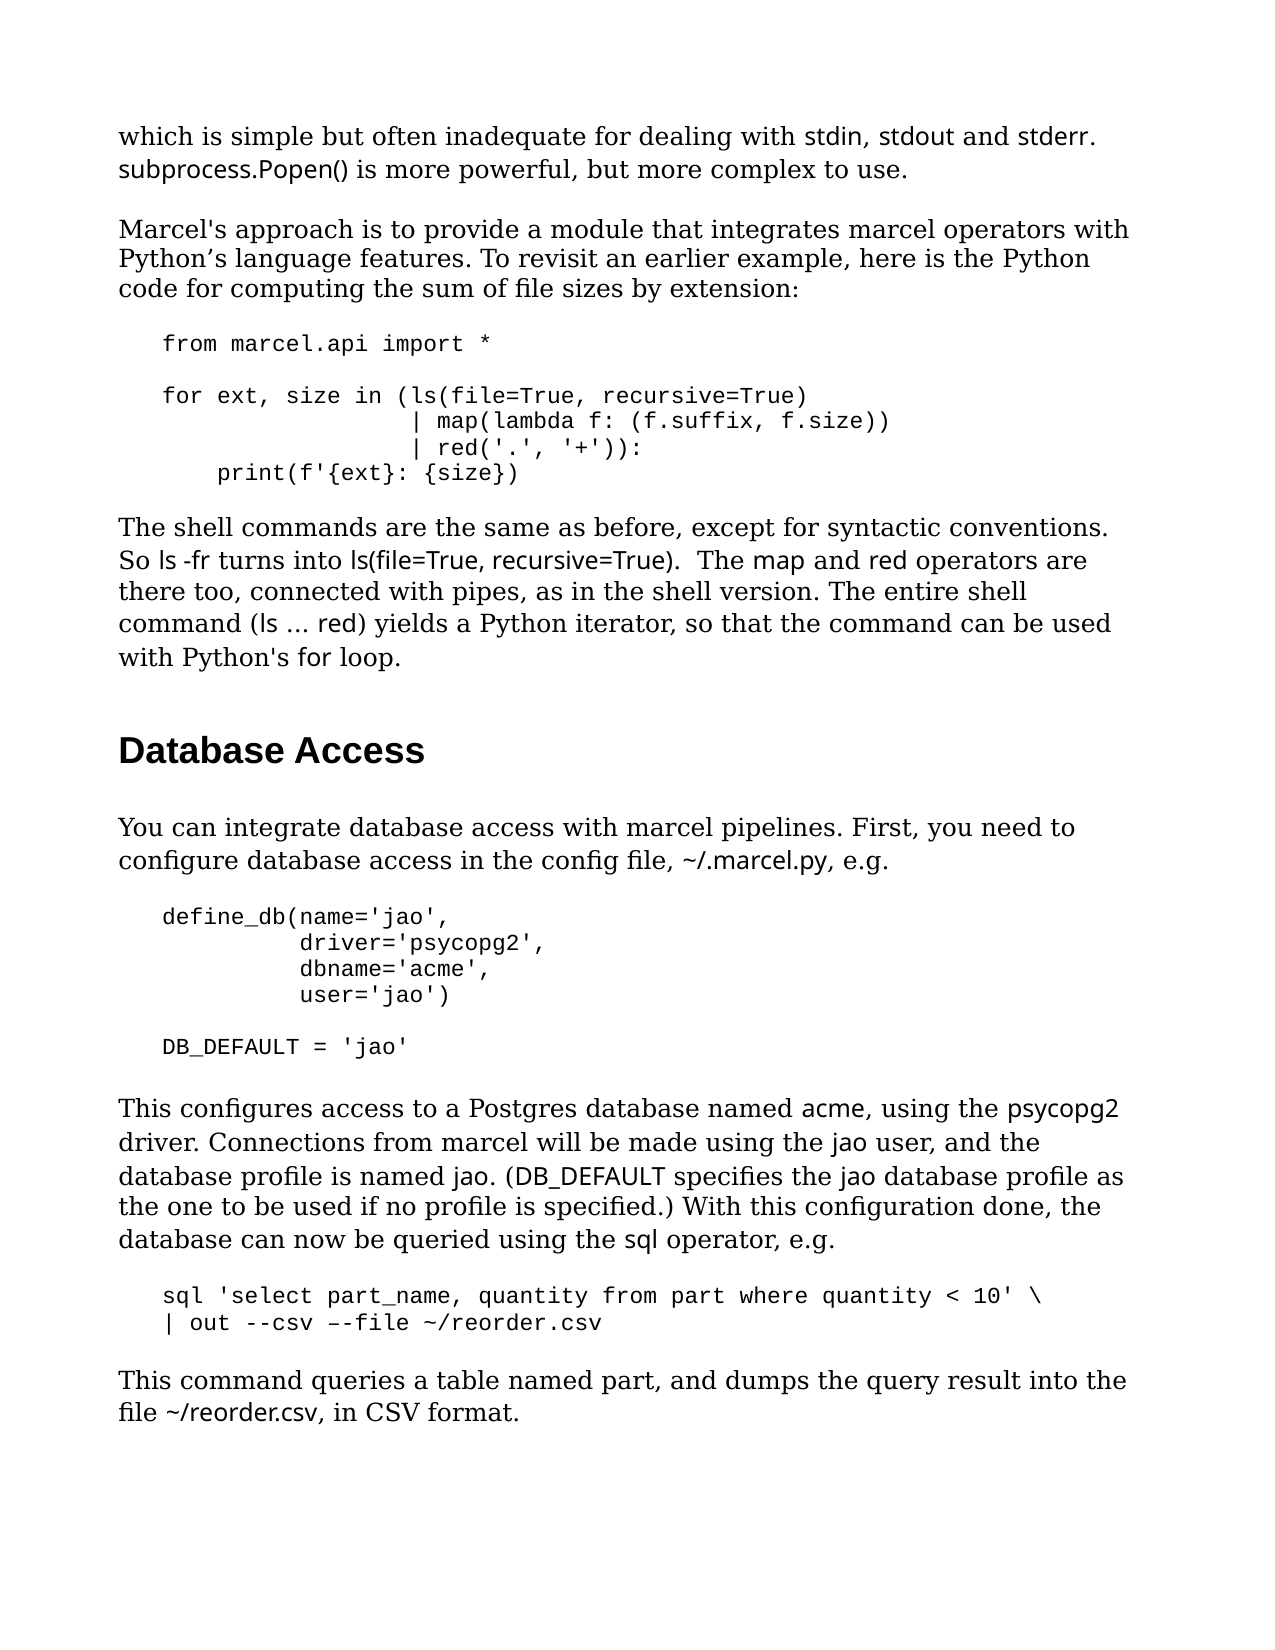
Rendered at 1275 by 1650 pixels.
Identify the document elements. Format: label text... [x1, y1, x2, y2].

text | map(lambda f: (f.suffix, f.size)) [162, 410, 1157, 436]
text sql 'select part_name, quantity from part where quantity < 10' \ | out --csv –-file ~/reorder.csv [162, 1285, 1157, 1337]
text You can integrate database access with marcel pipelines. First, you need to configure database access in the config file, ~/.marcel.py, e.g. [118, 813, 1157, 876]
text for ext, size in (ls(file=True, recursive=True) [162, 384, 1157, 410]
text user='jao') [162, 983, 1157, 1009]
text DB_DEFAULT = 'jao' [162, 1035, 1157, 1061]
text | red('.', '+')): [162, 436, 1157, 462]
text This configures access to a Postgres database named acme, using the psycopg2 driver. Connections from marcel will be made using the jao user, and the database profile is named jao. (DB_DEFAULT specifies the jao database profile as the one to be used if no profile is specified.) With this configuration done, the database can now be queried using the sql operator, e.g. [118, 1090, 1157, 1256]
text dbname='acme', [162, 957, 1157, 983]
subtitle Database Access [118, 728, 1157, 771]
text Marcel's approach is to provide a module that integrates marcel operators with Python’s language features. To revisit an earlier example, here is the Python code for computing the sum of file sizes by extension: [118, 215, 1157, 303]
text This command queries a table named part, and dumps the query result into the file ~/reorder.csv, in CSV format. [118, 1366, 1157, 1429]
text print(f'{ext}: {size}) [162, 462, 1157, 488]
text The shell commands are the same as before, except for syntactic conventions. So ls -fr turns into ls(file=True, recursive=True). The map and red operators are there too, connected with pipes, as in the shell version. The entire shell command (ls ... red) yields a Python iterator, so that the command can be used with Python's for loop. [118, 514, 1157, 674]
text define_db(name='jao', [162, 906, 1157, 931]
text which is simple but often inadequate for dealing with stdin, stdout and stderr. subprocess.Popen() is more powerful, but more complex to use. [118, 118, 1157, 186]
text driver='psycopg2', [162, 931, 1157, 957]
text from marcel.api import * [162, 332, 1157, 358]
